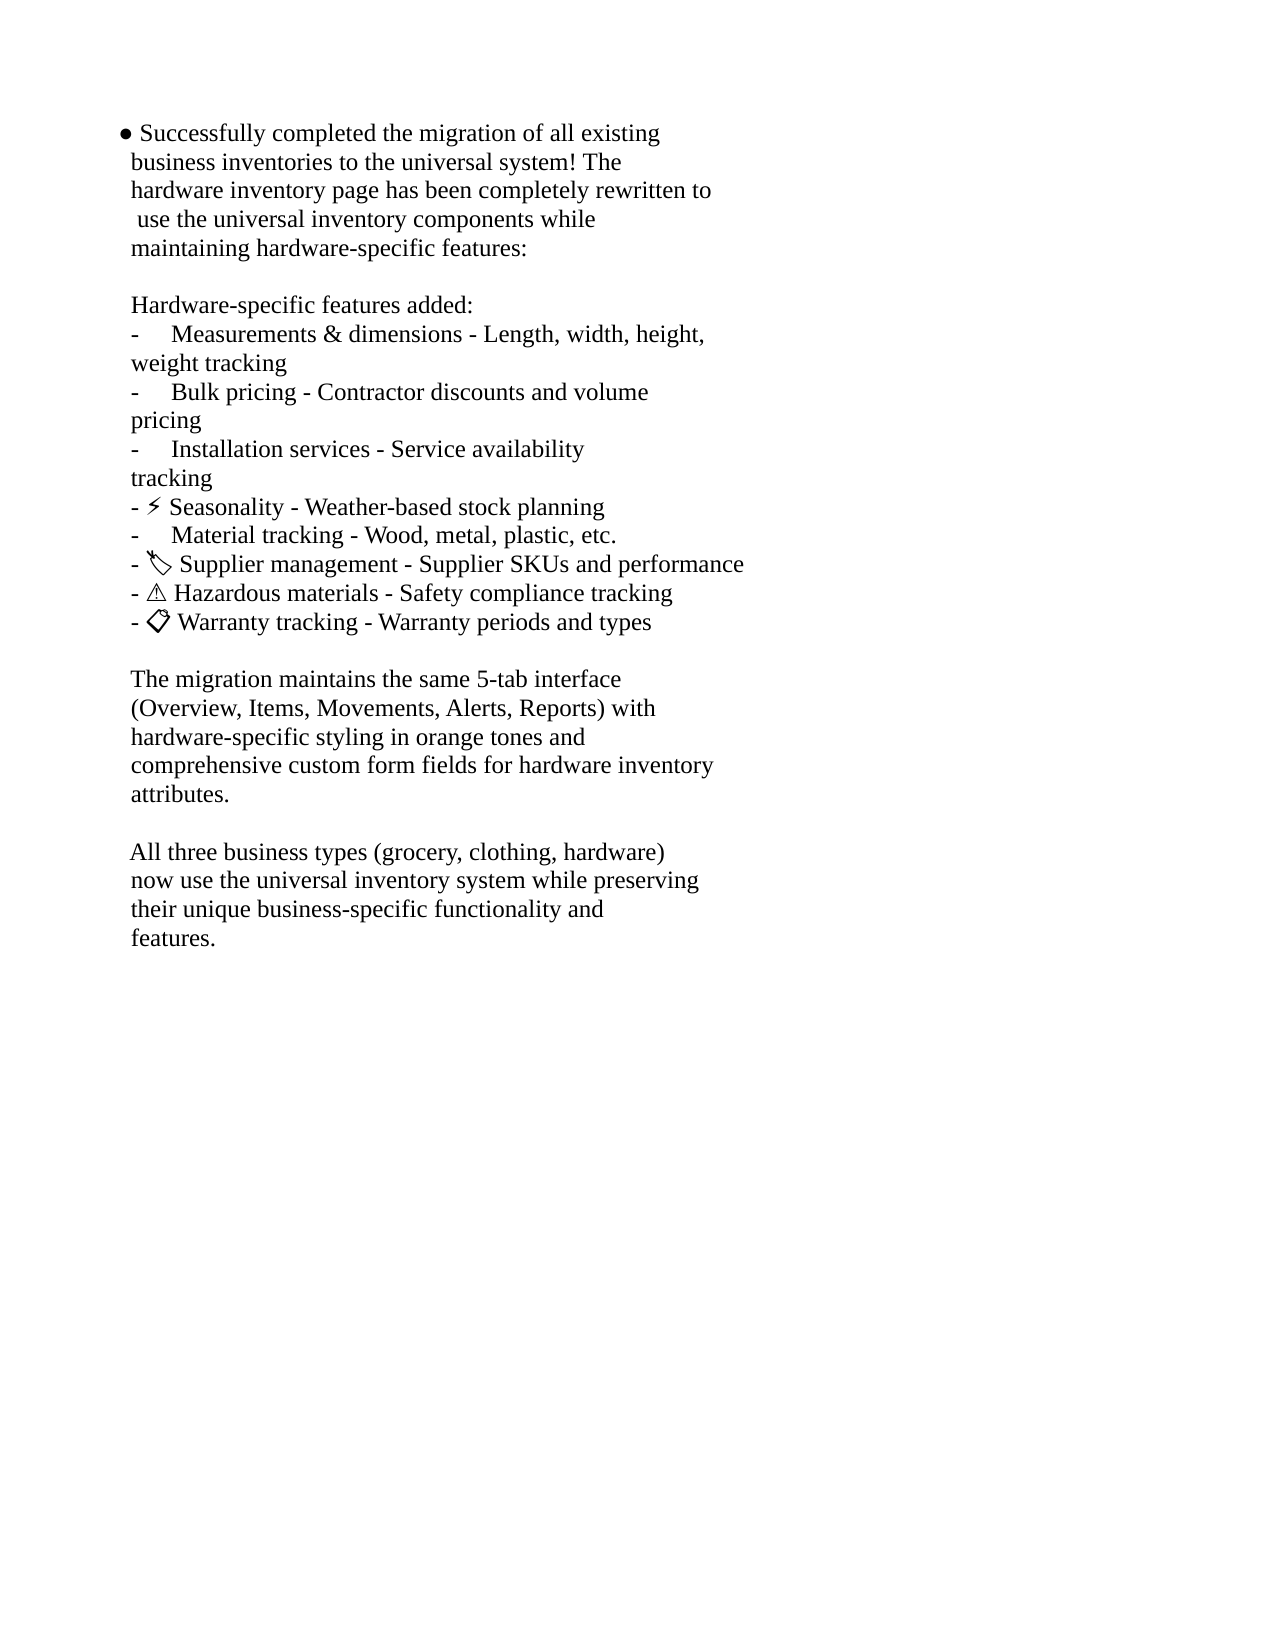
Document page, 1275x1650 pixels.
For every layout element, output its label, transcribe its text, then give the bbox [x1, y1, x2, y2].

text - 🔧 Material tracking - Wood, metal, plastic, etc. [118, 521, 1157, 549]
text - 📏 Measurements & dimensions - Length, width, height, [118, 319, 1157, 348]
text - 📋 Warranty tracking - Warranty periods and types [118, 607, 1157, 636]
text now use the universal inventory system while preserving [118, 866, 1157, 894]
text comprehensive custom form fields for hardware inventory [118, 751, 1157, 779]
text - ⚡ Seasonality - Weather-based stock planning [118, 492, 1157, 521]
text Hardware-specific features added: [118, 291, 1157, 319]
text business inventories to the universal system! The [118, 147, 1157, 176]
text hardware-specific styling in orange tones and [118, 722, 1157, 751]
text - 🔨 Installation services - Service availability [118, 434, 1157, 463]
text The migration maintains the same 5-tab interface [118, 664, 1157, 693]
text - 🏷️ Supplier management - Supplier SKUs and performance [118, 549, 1157, 578]
text All three business types (grocery, clothing, hardware) [118, 837, 1157, 866]
text hardware inventory page has been completely rewritten to [118, 176, 1157, 204]
text (Overview, Items, Movements, Alerts, Reports) with [118, 693, 1157, 722]
text features. [118, 923, 1157, 952]
text pricing [118, 406, 1157, 434]
text use the universal inventory components while [118, 204, 1157, 233]
text their unique business-specific functionality and [118, 894, 1157, 923]
text ● Successfully completed the migration of all existing [118, 118, 1157, 147]
text weight tracking [118, 348, 1157, 377]
text - 🚛 Bulk pricing - Contractor discounts and volume [118, 377, 1157, 406]
text - ⚠️ Hazardous materials - Safety compliance tracking [118, 578, 1157, 607]
text attributes. [118, 779, 1157, 808]
text tracking [118, 463, 1157, 492]
text maintaining hardware-specific features: [118, 233, 1157, 262]
